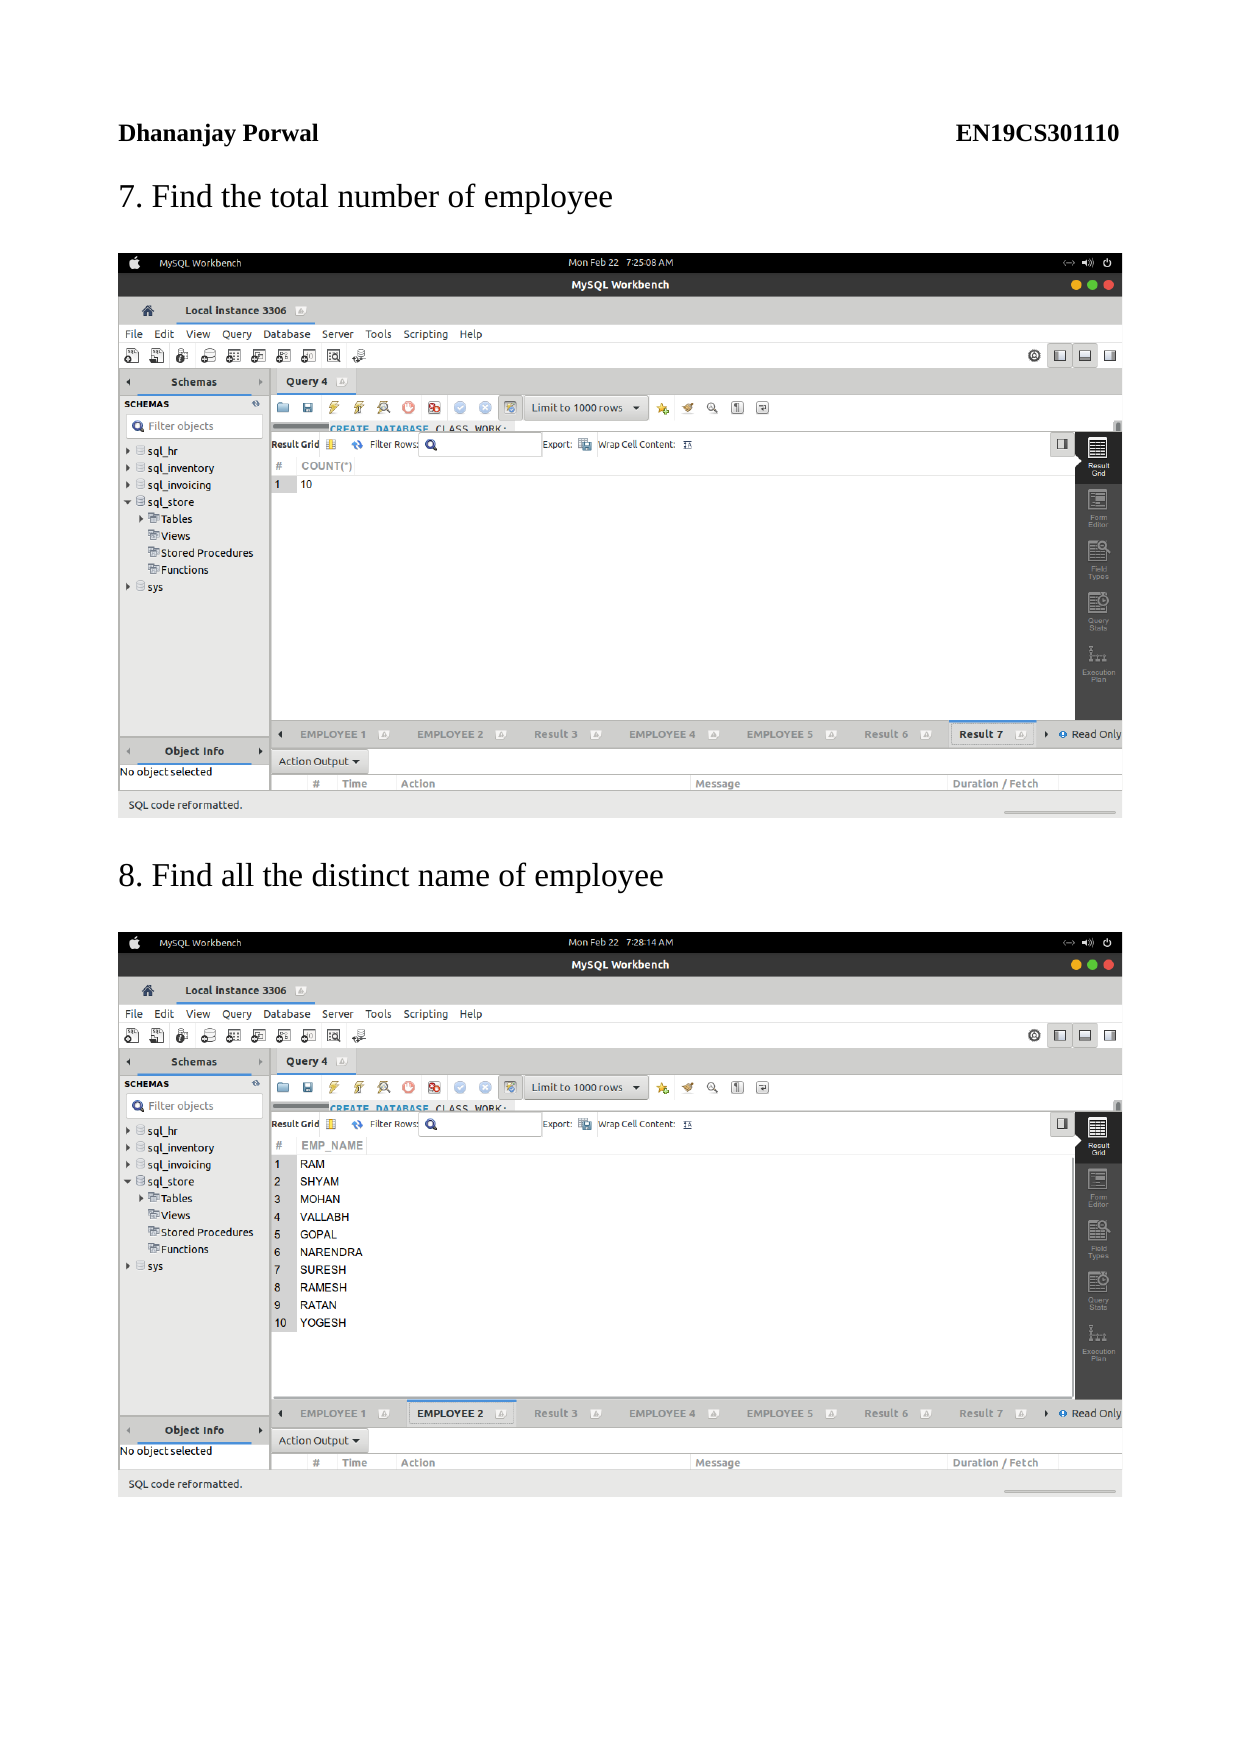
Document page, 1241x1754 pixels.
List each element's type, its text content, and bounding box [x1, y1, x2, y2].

text 8. Find all the distinct name of employee [118, 856, 1122, 894]
text 7. Find the total number of employee [118, 176, 1122, 215]
picture [118, 253, 1123, 818]
picture [118, 932, 1123, 1497]
